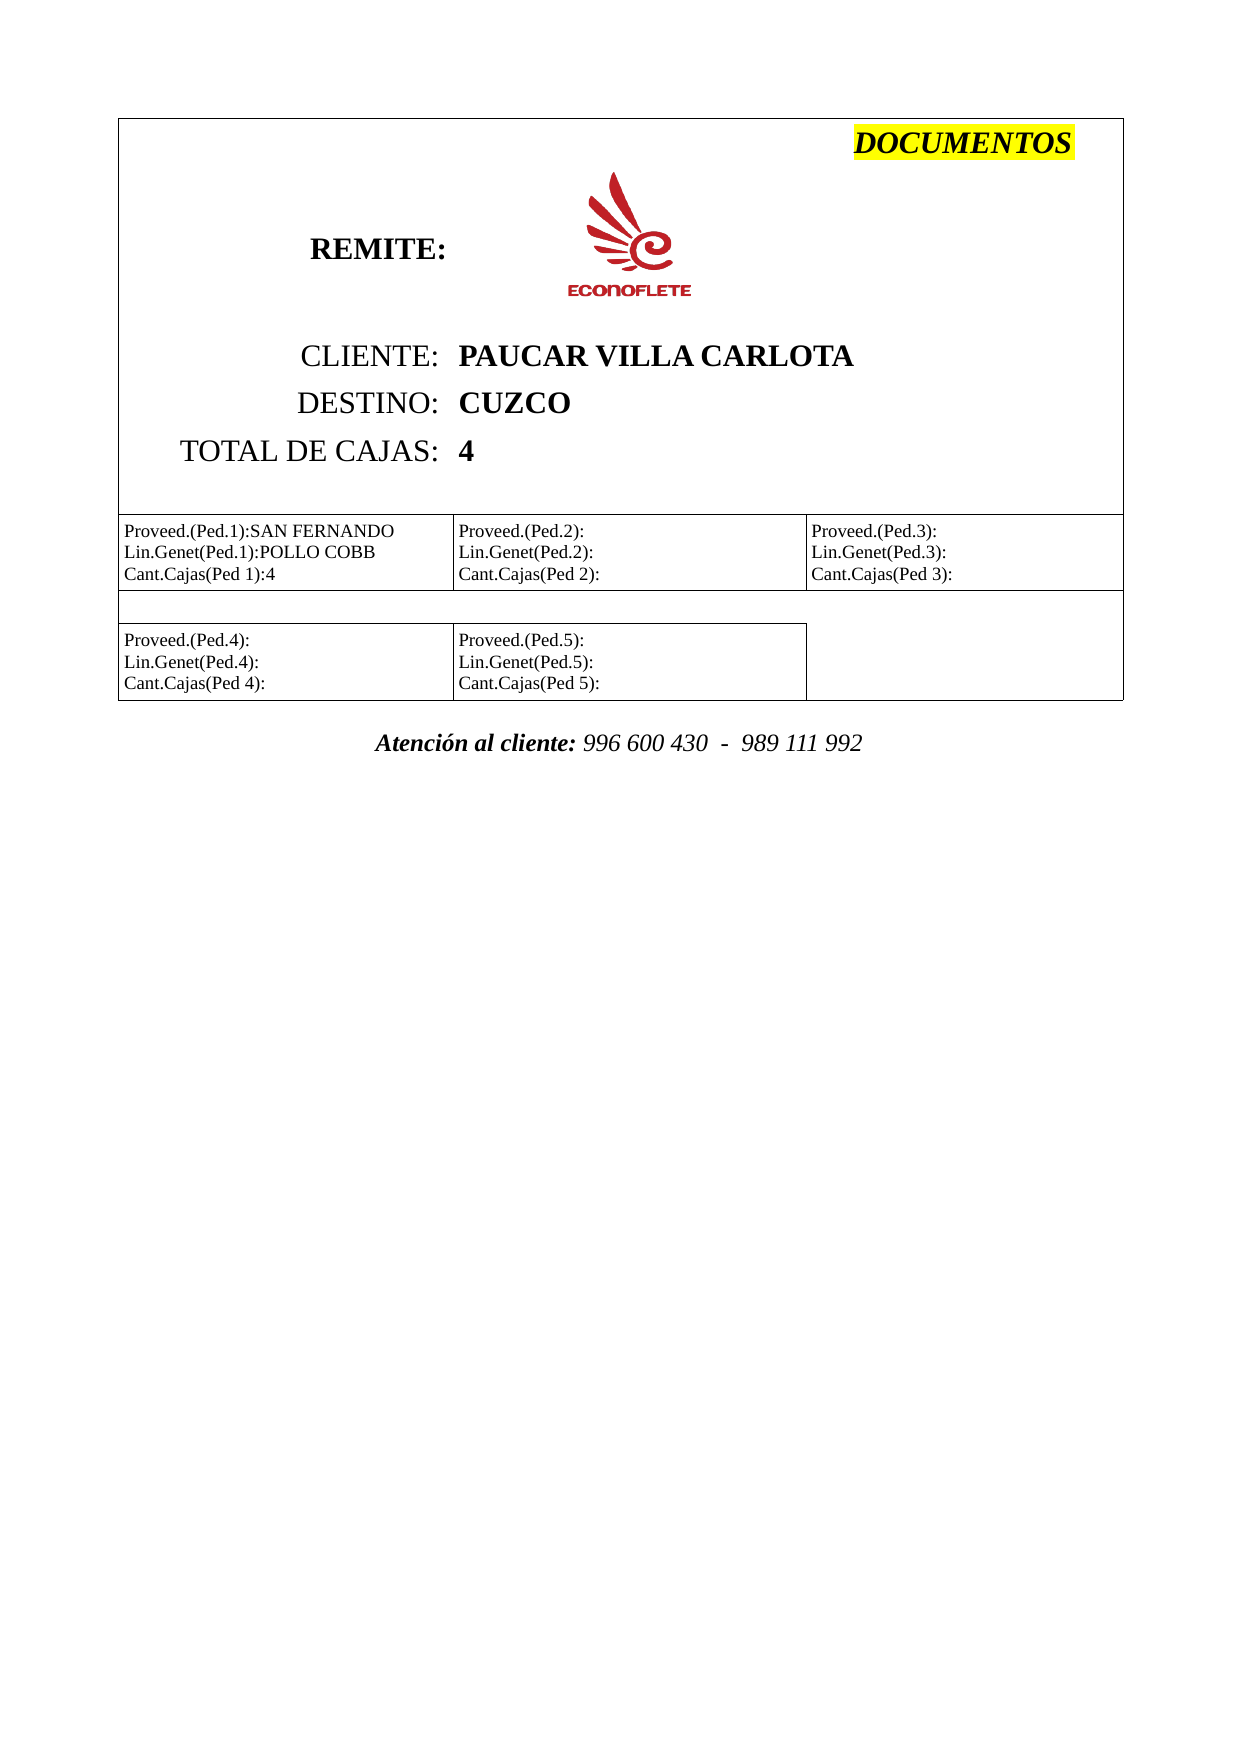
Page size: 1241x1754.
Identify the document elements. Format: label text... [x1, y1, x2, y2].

table_cell [806, 591, 1123, 623]
table_cell Proveed.(Ped.1):SAN FERNANDO Lin.Genet(Ped.1):POLLO COBB Cant.Cajas(Ped 1):4 [119, 515, 453, 590]
table_cell [453, 474, 806, 514]
table_header [119, 119, 453, 166]
table_cell [453, 166, 806, 332]
table_header DOCUMENTOS [806, 119, 1123, 166]
table_cell CLIENTE: [119, 332, 453, 379]
picture [552, 171, 707, 297]
table_cell CUZCO [453, 379, 806, 426]
table_cell 4 [453, 426, 1123, 474]
table_cell [807, 623, 1123, 699]
table_cell [806, 474, 1123, 514]
table_cell Proveed.(Ped.4): Lin.Genet(Ped.4): Cant.Cajas(Ped 4): [119, 624, 453, 699]
table_cell Proveed.(Ped.3): Lin.Genet(Ped.3): Cant.Cajas(Ped 3): [807, 515, 1123, 590]
table_cell Proveed.(Ped.2): Lin.Genet(Ped.2): Cant.Cajas(Ped 2): [454, 515, 806, 590]
table_cell [119, 474, 453, 514]
table_cell Proveed.(Ped.5): Lin.Genet(Ped.5): Cant.Cajas(Ped 5): [454, 624, 806, 699]
table_cell REMITE: [119, 166, 453, 332]
table_header [453, 119, 806, 166]
table_cell PAUCAR VILLA CARLOTA [453, 332, 1123, 379]
table_cell TOTAL DE CAJAS: [119, 426, 453, 474]
table_cell [119, 591, 453, 623]
text Atención al cliente: 996 600 430 - 989 111 992 [118, 728, 1122, 757]
table_cell [806, 166, 1123, 332]
table_cell [806, 379, 1123, 426]
table_cell [453, 591, 806, 623]
table_cell DESTINO: [119, 379, 453, 426]
